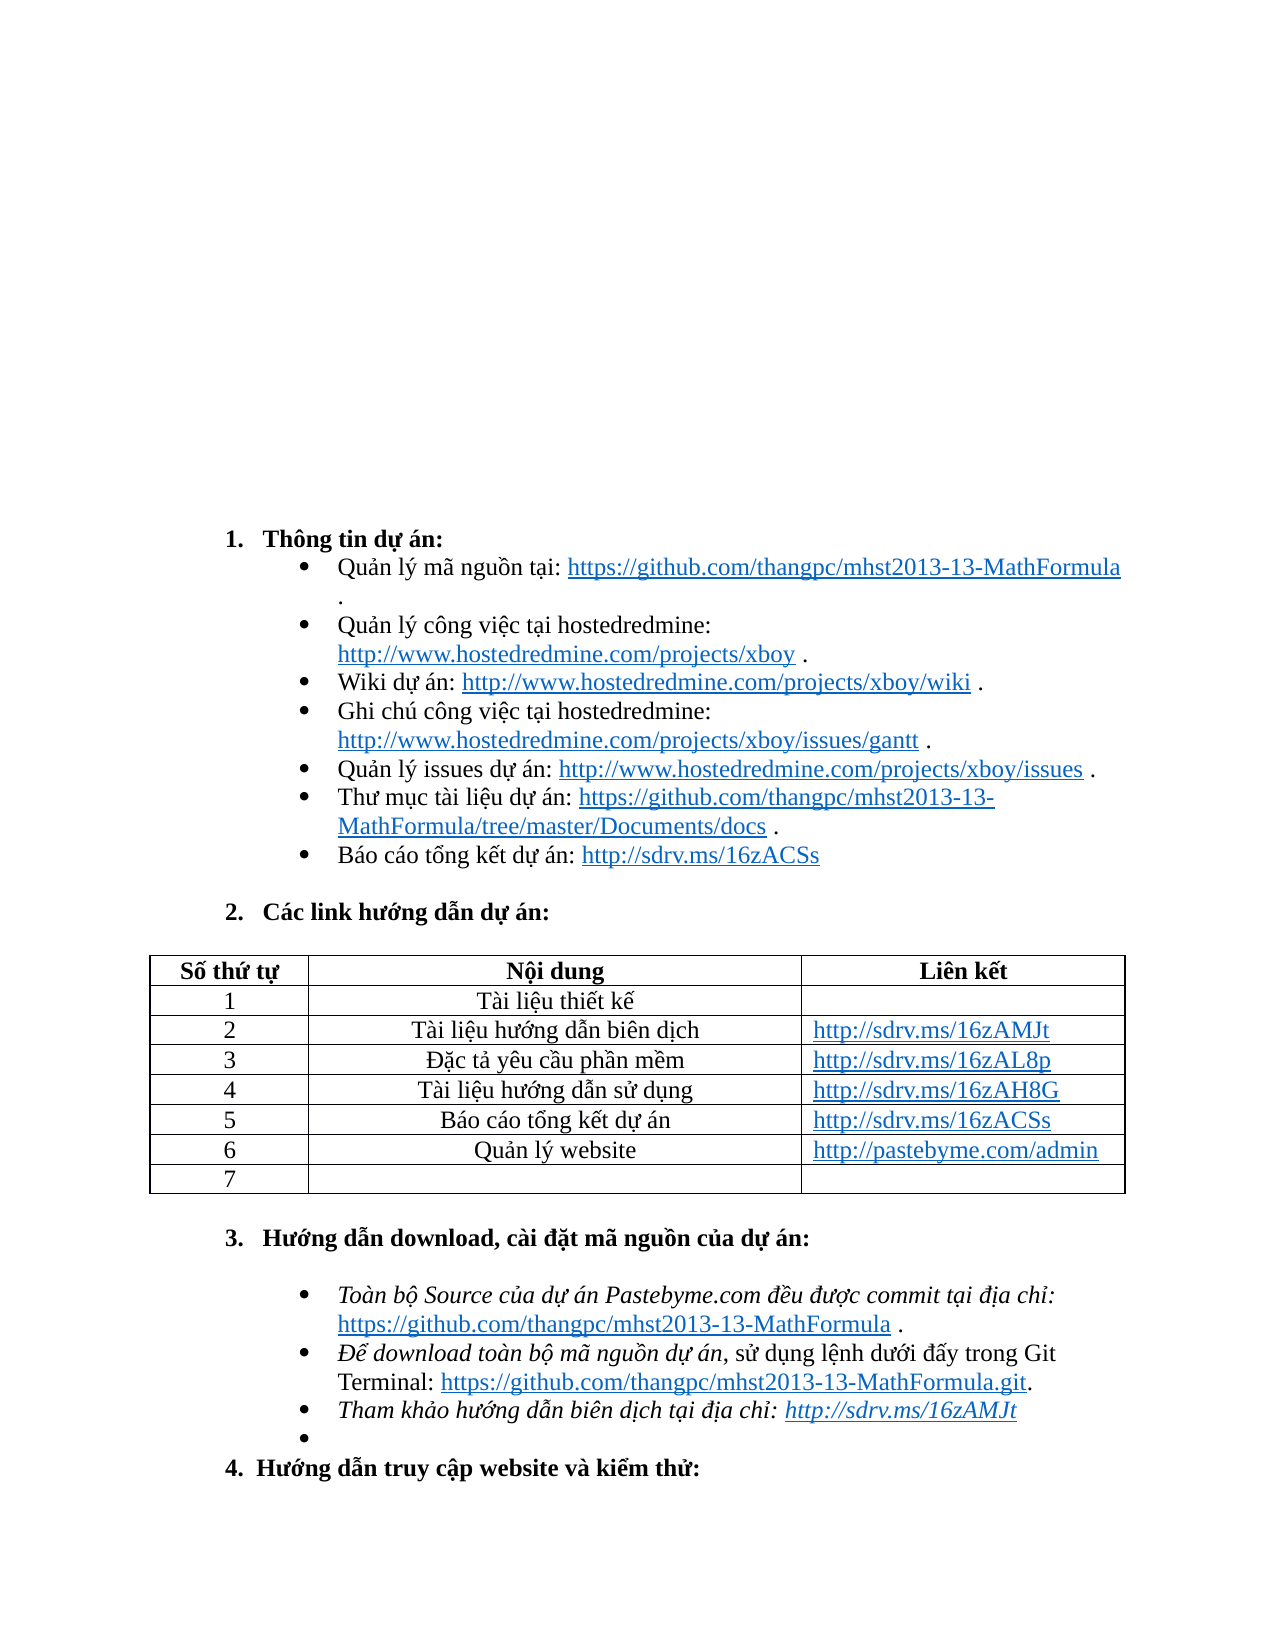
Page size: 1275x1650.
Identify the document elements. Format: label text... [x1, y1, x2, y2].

table_cell 5 [151, 1105, 308, 1134]
table_cell 3 [151, 1045, 308, 1074]
list 4. Hướng dẫn truy cập website và kiểm thử: [150, 1453, 1125, 1482]
list Wiki dự án: http://www.hostedredmine.com/projects/xboy/wiki . [300, 667, 1125, 696]
table_cell Tài liệu hướng dẫn sử dụng [309, 1075, 801, 1104]
table_cell Tài liệu hướng dẫn biên dịch [309, 1016, 801, 1044]
list Báo cáo tổng kết dự án: http://sdrv.ms/16zACSs [300, 840, 1125, 869]
list Quản lý issues dự án: http://www.hostedredmine.com/projects/xboy/issues . [300, 754, 1125, 782]
table_cell http://pastebyme.com/admin [802, 1135, 1124, 1163]
table_cell [309, 1165, 801, 1193]
table_cell [802, 1165, 1124, 1193]
table_cell 1 [151, 986, 308, 1014]
list Thông tin dự án: [225, 524, 1125, 552]
table_cell Tài liệu thiết kế [309, 986, 801, 1014]
table_cell 7 [151, 1165, 308, 1193]
table_header Liên kết [802, 956, 1124, 985]
table_cell [802, 986, 1124, 1014]
table_cell Đặc tả yêu cầu phần mềm [309, 1045, 801, 1074]
list Tham khảo hướng dẫn biên dịch tại địa chỉ: http://sdrv.ms/16zAMJt [300, 1396, 1125, 1424]
table_cell Quản lý website [309, 1135, 801, 1163]
table_cell http://sdrv.ms/16zAMJt [802, 1016, 1124, 1044]
table_cell http://sdrv.ms/16zAH8G [802, 1075, 1124, 1104]
table_cell 6 [151, 1135, 308, 1163]
list Thư mục tài liệu dự án: https://github.com/thangpc/mhst2013-13-MathFormula/tree/master/Documents/docs . [300, 782, 1125, 840]
list Ghi chú công việc tại hostedredmine: http://www.hostedredmine.com/projects/xboy/issues/gantt . [300, 696, 1125, 754]
list Hướng dẫn download, cài đặt mã nguồn của dự án: [225, 1223, 1125, 1252]
list Để download toàn bộ mã nguồn dự án, sử dụng lệnh dưới đấy trong Git Terminal: https://github.com/thangpc/mhst2013-13-MathFormula.git. [300, 1338, 1125, 1396]
list Quản lý mã nguồn tại: https://github.com/thangpc/mhst2013-13-MathFormula . [300, 552, 1125, 610]
list Quản lý công việc tại hostedredmine: http://www.hostedredmine.com/projects/xboy . [300, 610, 1125, 667]
table_header Số thứ tự [151, 956, 308, 985]
table_cell Báo cáo tổng kết dự án [309, 1105, 801, 1134]
table_cell http://sdrv.ms/16zACSs [802, 1105, 1124, 1134]
list Toàn bộ Source của dự án Pastebyme.com đều được commit tại địa chỉ: https://github.com/thangpc/mhst2013-13-MathFormula . [300, 1281, 1125, 1338]
table_cell 4 [151, 1075, 308, 1104]
table_header Nội dung [309, 956, 801, 985]
table_cell 2 [151, 1016, 308, 1044]
list Các link hướng dẫn dự án: [225, 897, 1125, 926]
table_cell http://sdrv.ms/16zAL8p [802, 1045, 1124, 1074]
